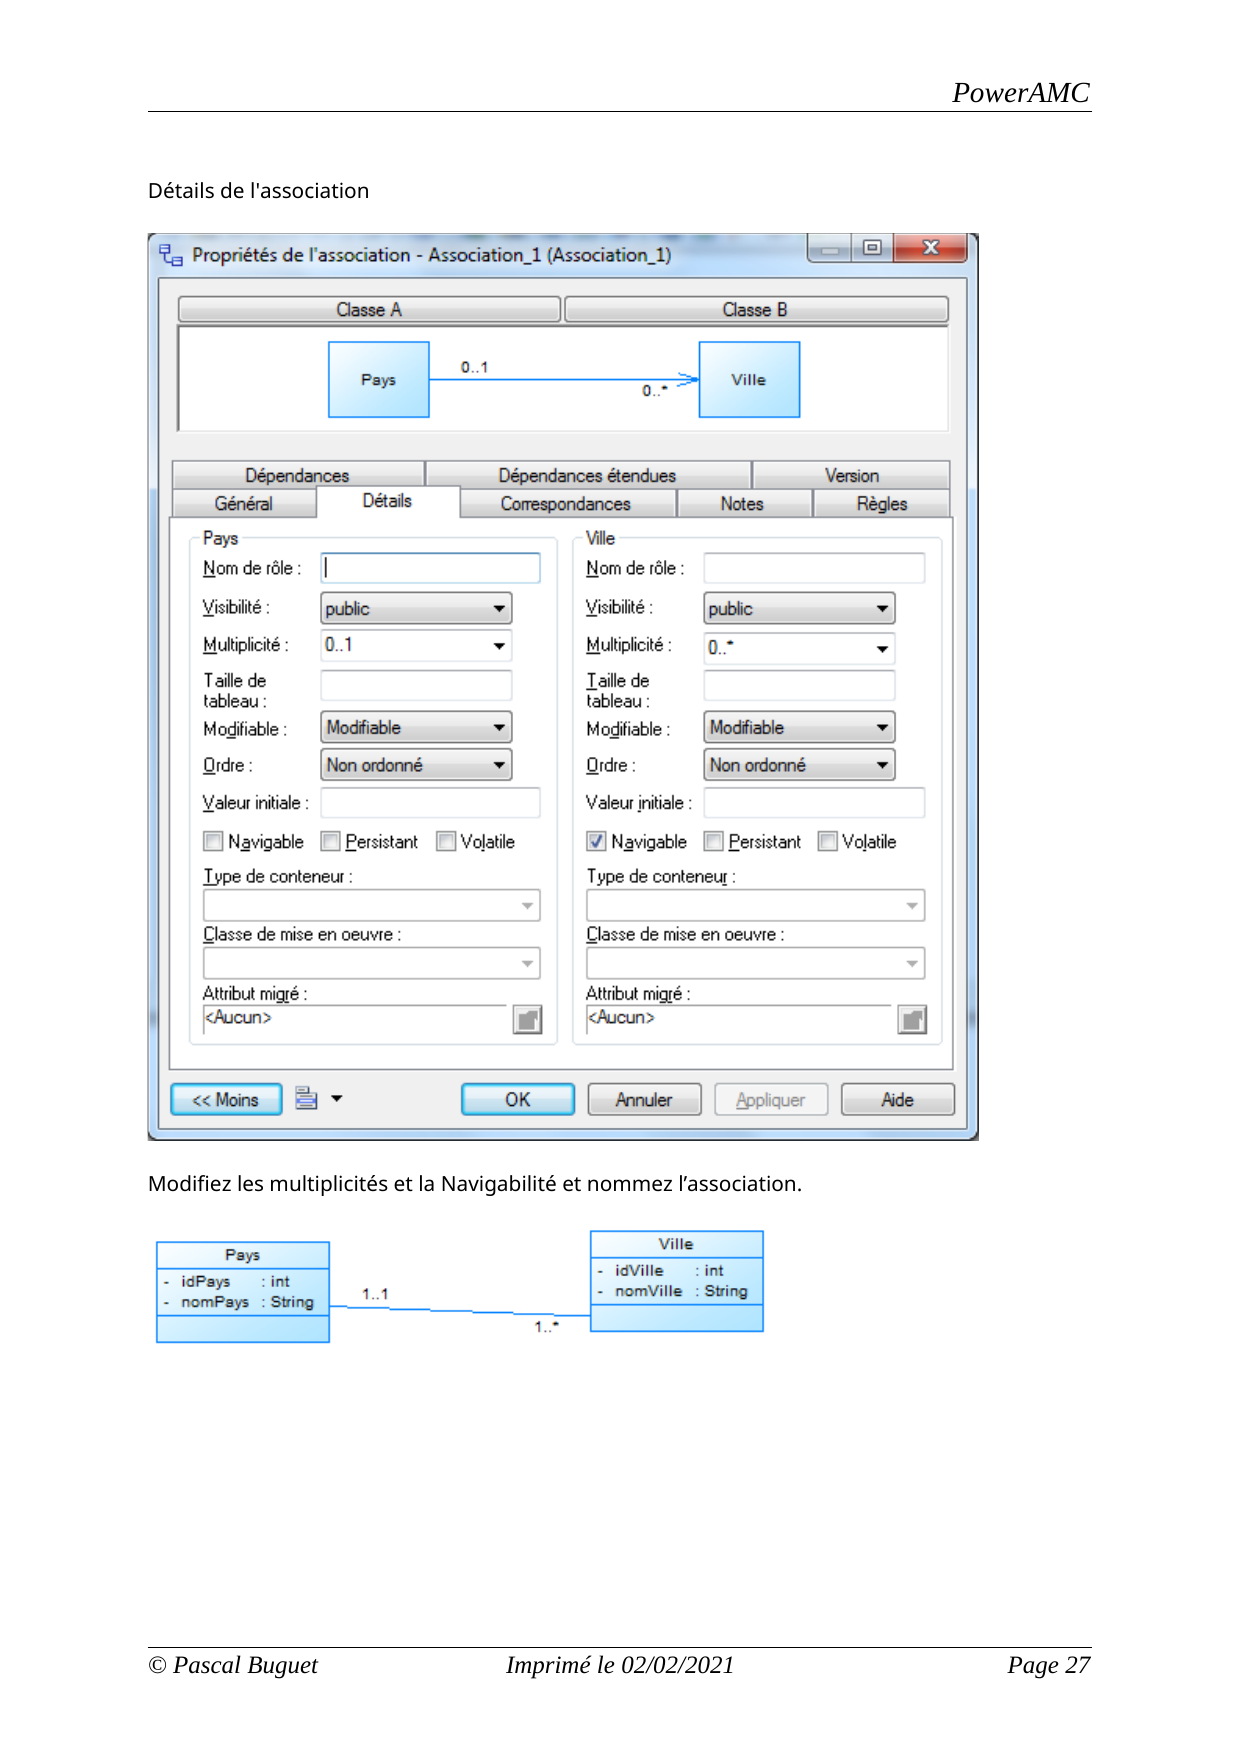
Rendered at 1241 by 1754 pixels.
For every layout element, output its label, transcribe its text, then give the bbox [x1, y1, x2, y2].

text Modifiez les multiplicités et la Navigabilité et nommez l’association. [148, 1169, 1092, 1198]
picture [147, 1226, 772, 1348]
text Détails de l'association [148, 176, 1092, 204]
picture [147, 233, 979, 1141]
